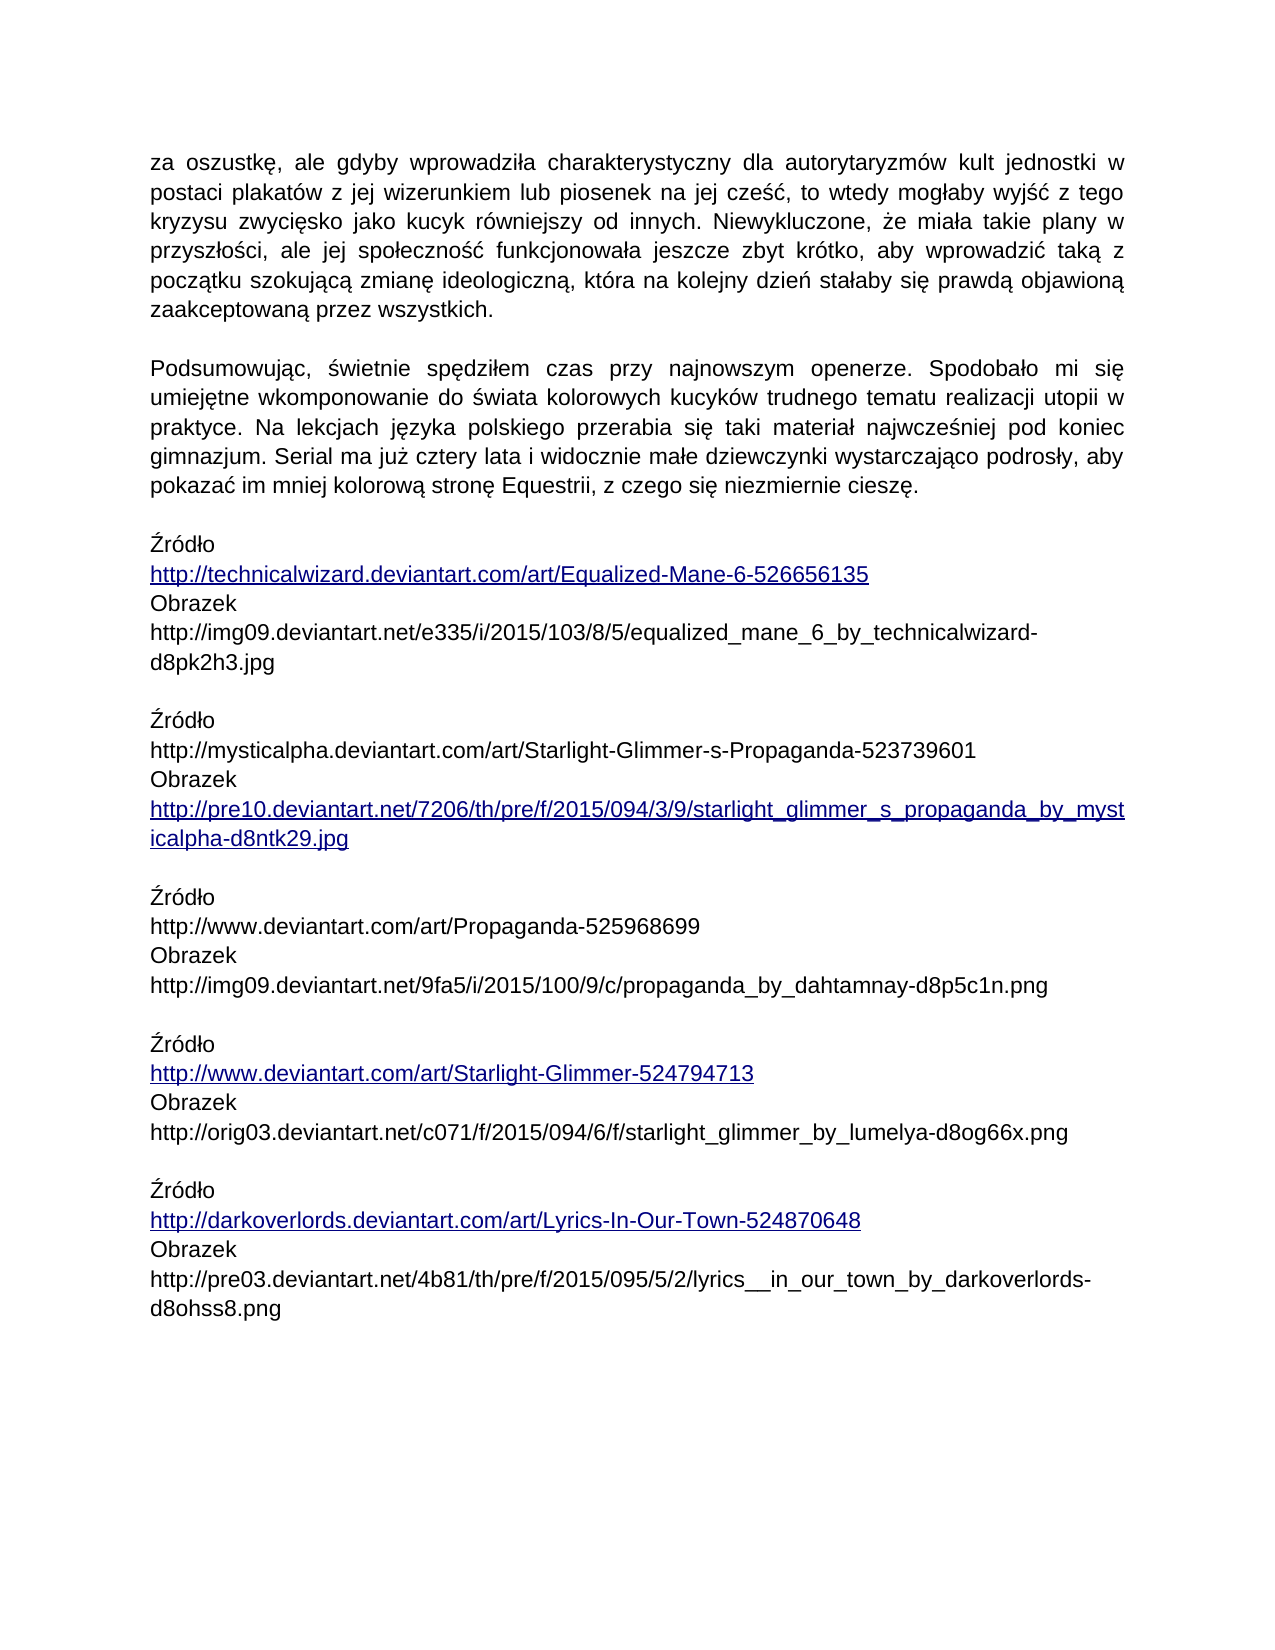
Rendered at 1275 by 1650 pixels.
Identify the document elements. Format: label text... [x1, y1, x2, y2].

text Obrazek http://orig03.deviantart.net/c071/f/2015/094/6/f/starlight_glimmer_by_lumelya-d8og66x.png Źródło http://darkoverlords.deviantart.com/art/Lyrics-In-Our-Town-524870648 [150, 1090, 1125, 1233]
text http://img09.deviantart.net/e335/i/2015/103/8/5/equalized_mane_6_by_technicalwizard-d8pk2h3.jpg Źródło http://mysticalpha.deviantart.com/art/Starlight-Glimmer-s-Propaganda-523739601 Obrazek http://pre10.deviantart.net/7206/th/pre/f/2015/094/3/9/starlight_glimmer_s_propaganda_by_myst [150, 620, 1125, 818]
text Obrazek http://pre03.deviantart.net/4b81/th/pre/f/2015/095/5/2/lyrics__in_our_town_by_darkoverlords-d8ohss8.png [150, 1237, 1125, 1321]
text za oszustkę, ale gdyby wprowadziła charakterystyczny dla autorytaryzmów kult jednostki w postaci plakatów z jej wizerunkiem lub piosenek na jej cześć, to wtedy mogłaby wyjść z tego kryzysu zwycięsko jako kucyk równiejszy od innych. Niewykluczone, że miała takie plany w przyszłości, ale jej społeczność funkcjonowała jeszcze zbyt krótko, aby wprowadzić taką z początku szokującą zmianę ideologiczną, która na kolejny dzień stałaby się prawdą objawioną zaakceptowaną przez wszystkich. [150, 150, 1125, 322]
text icalpha-d8ntk29.jpg Źródło http://www.deviantart.com/art/Propaganda-525968699 Obrazek http://img09.deviantart.net/9fa5/i/2015/100/9/c/propaganda_by_dahtamnay-d8p5c1n.png [150, 820, 1125, 998]
text Obrazek [150, 591, 1125, 616]
text Podsumowując, świetnie spędziłem czas przy najnowszym openerze. Spodobało mi się umiejętne wkomponowanie do świata kolorowych kucyków trudnego tematu realizacji utopii w praktyce. Na lekcjach języka polskiego przerabia się taki materiał najwcześniej pod koniec gimnazjum. Serial ma już cztery lata i widocznie małe dziewczynki wystarczająco podrosły, aby pokazać im mniej kolorową stronę Equestrii, z czego się niezmiernie cieszę. [150, 356, 1125, 499]
text Źródło http://www.deviantart.com/art/Starlight-Glimmer-524794713 [150, 1031, 1125, 1086]
text Źródło http://technicalwizard.deviantart.com/art/Equalized-Mane-6-526656135 [150, 532, 1125, 587]
